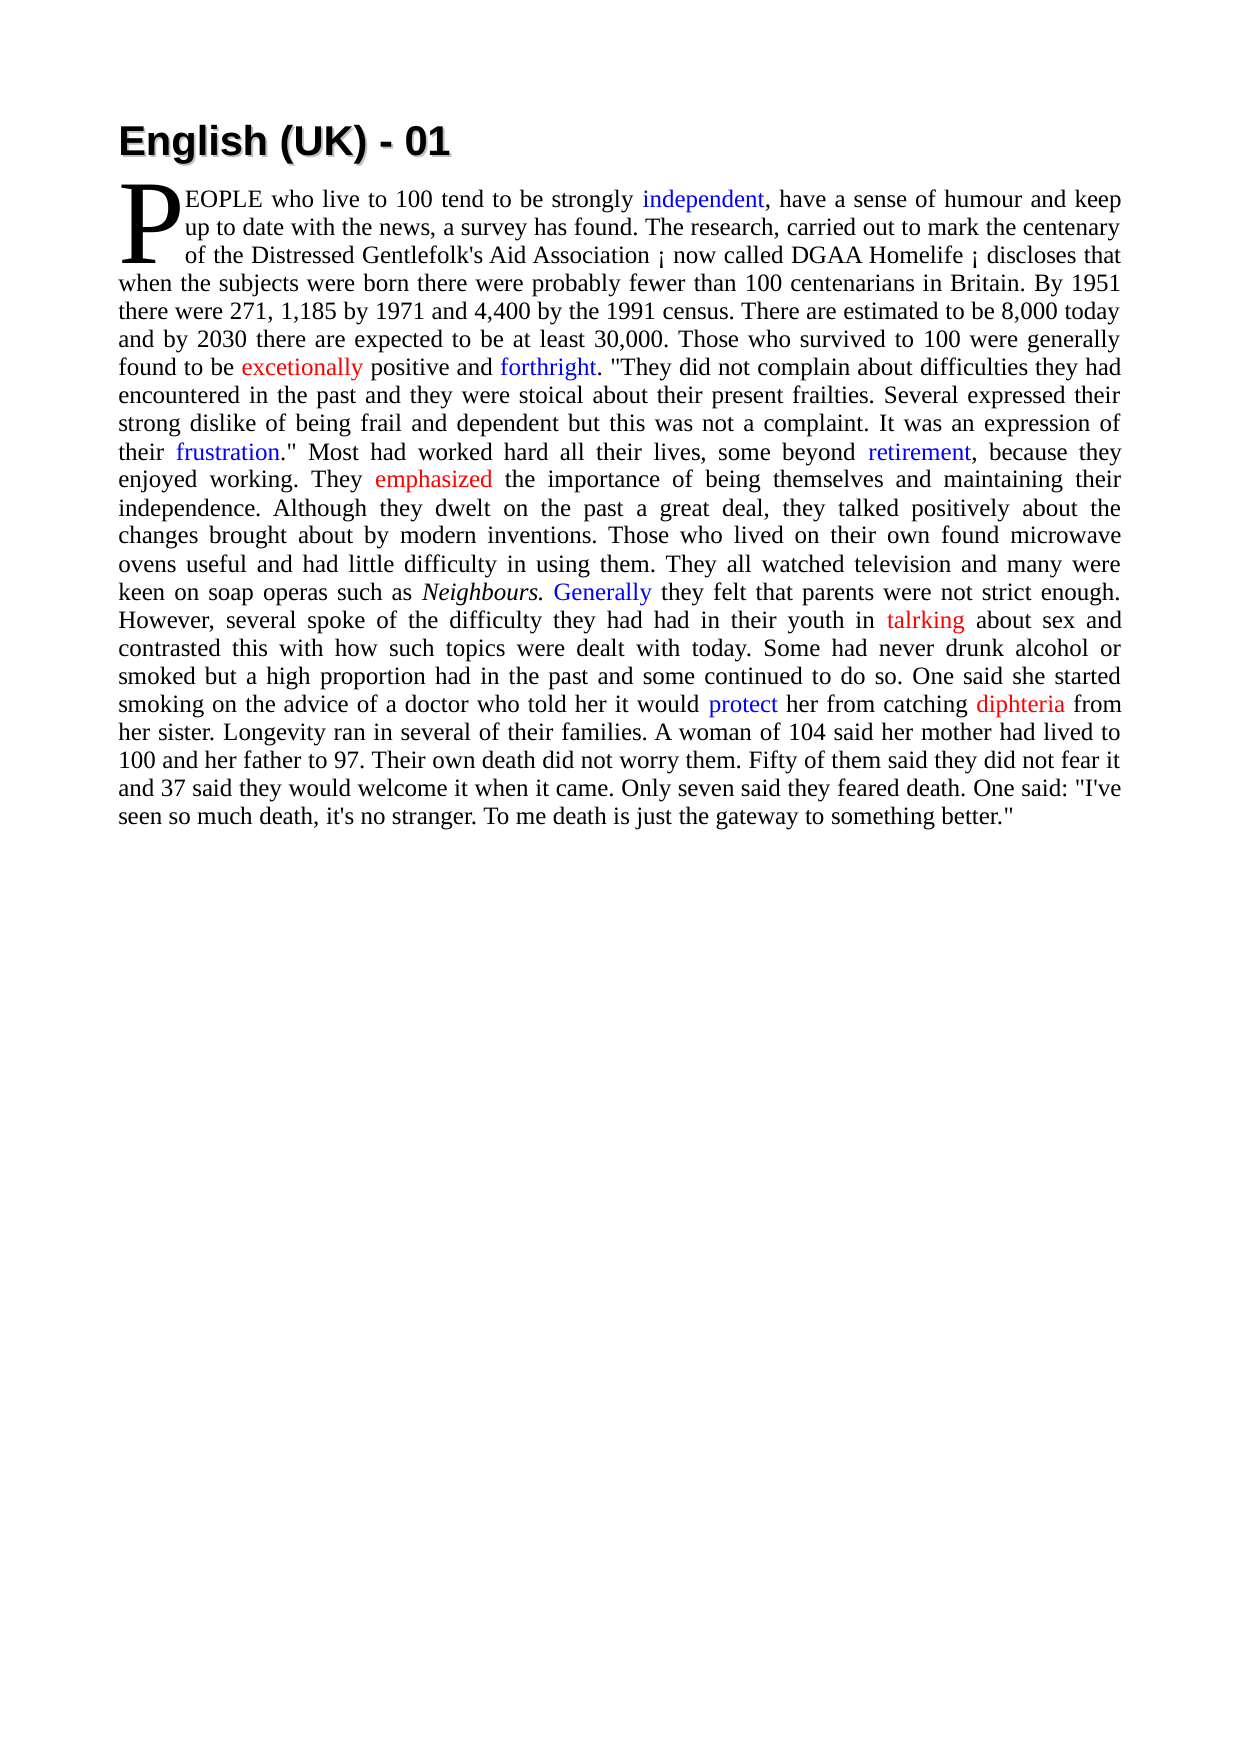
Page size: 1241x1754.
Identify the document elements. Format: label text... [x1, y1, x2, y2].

subtitle English (UK) - 01 [118, 118, 1122, 164]
text PEOPLE who live to 100 tend to be strongly independent, have a sense of humour and keep up to date with the news, a survey has found. The research, carried out to mark the centenary of the Distressed Gentlefolk's Aid Association ¡ now called DGAA Homelife ¡ discloses that when the subjects were born there were probably fewer than 100 centenarians in Britain. By 1951 there were 271, 1,185 by 1971 and 4,400 by the 1991 census. There are estimated to be 8,000 today and by 2030 there are expected to be at least 30,000. Those who survived to 100 were generally found to be excetionally positive and forthright. "They did not complain about difficulties they had encountered in the past and they were stoical about their present frailties. Several expressed their strong dislike of being frail and dependent but this was not a complaint. It was an expression of their frustration." Most had worked hard all their lives, some beyond retirement, because they enjoyed working. They emphasized the importance of being themselves and maintaining their independence. Although they dwelt on the past a great deal, they talked positively about the changes brought about by modern inventions. Those who lived on their own found microwave ovens useful and had little difficulty in using them. They all watched television and many were keen on soap operas such as Neighbours. Generally they felt that parents were not strict enough. However, several spoke of the difficulty they had had in their youth in talrking about sex and contrasted this with how such topics were dealt with today. Some had never drunk alcohol or smoked but a high proportion had in the past and some continued to do so. One said she started smoking on the advice of a doctor who told her it would protect her from catching diphteria from her sister. Longevity ran in several of their families. A woman of 104 said her mother had lived to 100 and her father to 97. Their own death did not worry them. Fifty of them said they did not fear it and 37 said they would welcome it when it came. Only seven said they feared death. One said: "I've seen so much death, it's no stranger. To me death is just the gateway to something better." [118, 185, 1122, 830]
